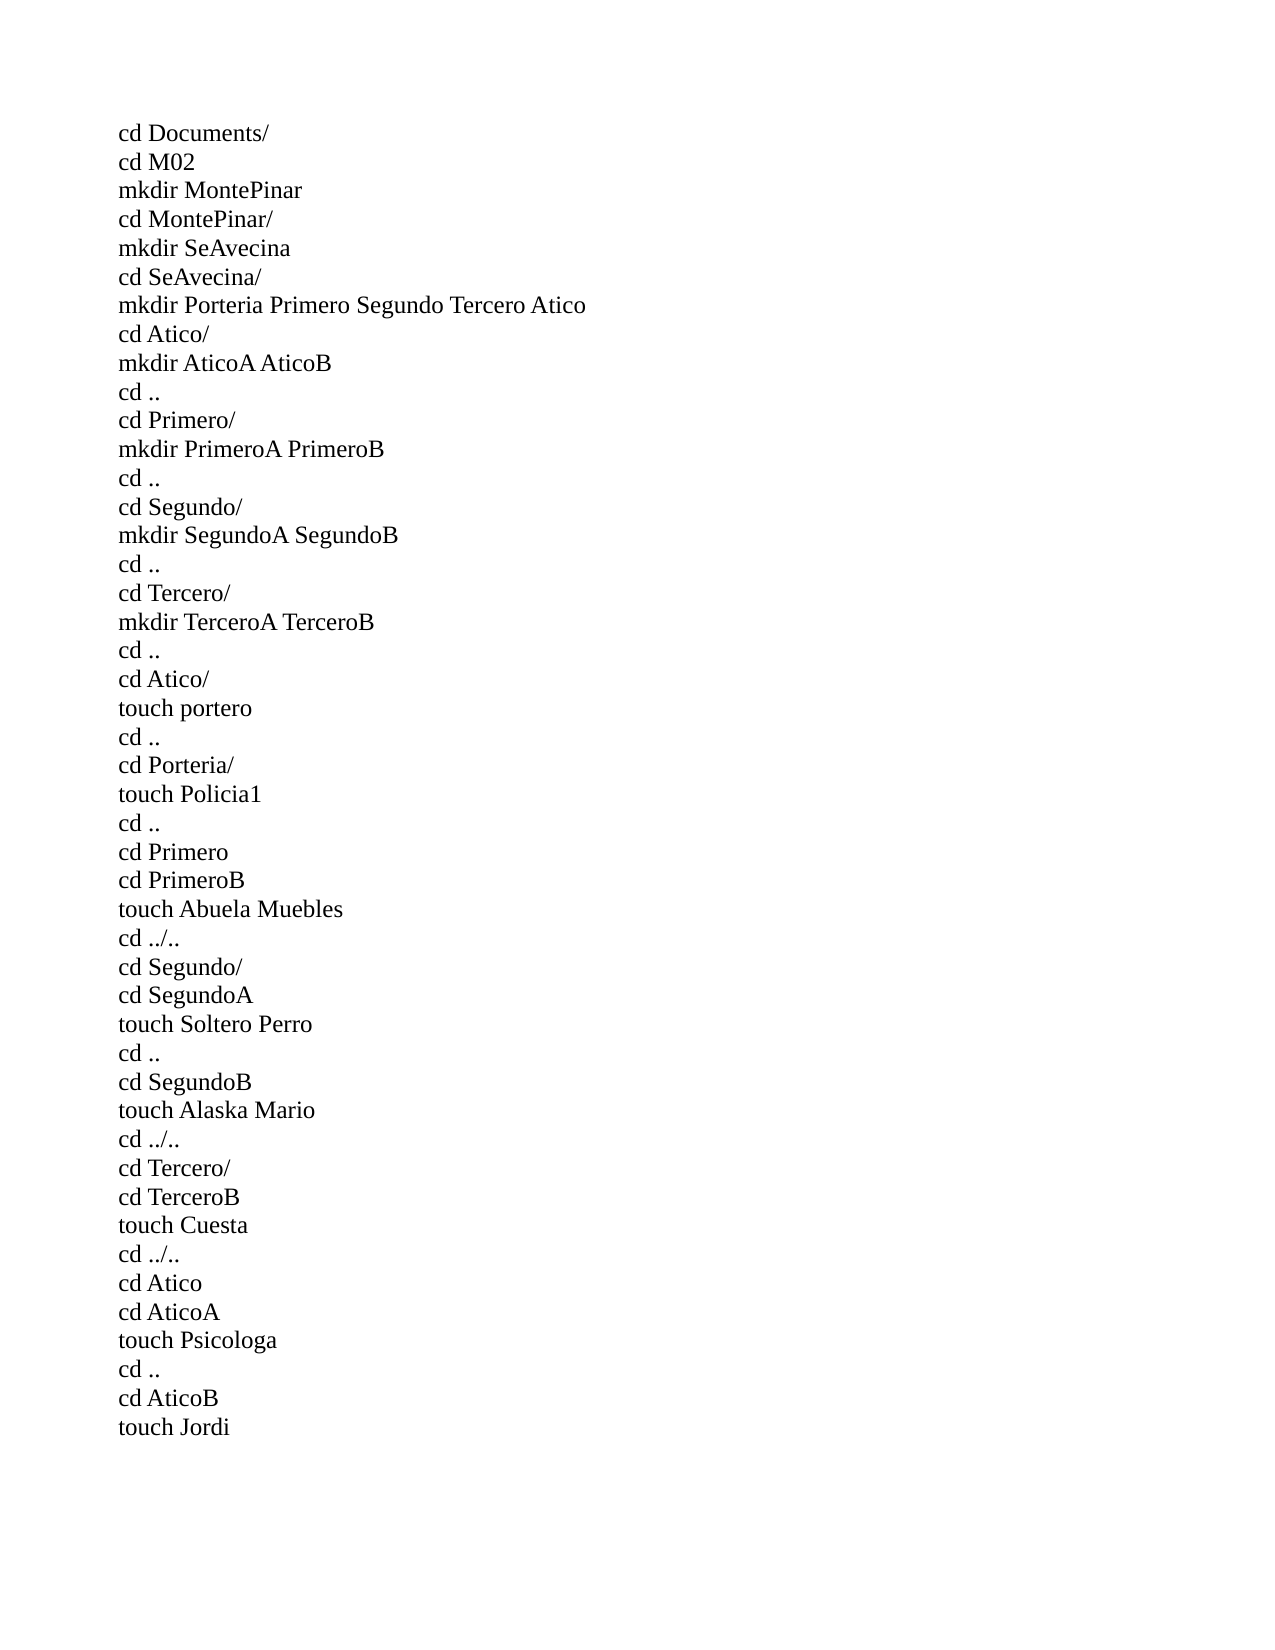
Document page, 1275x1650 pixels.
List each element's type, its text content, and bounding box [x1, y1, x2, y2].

text cd AticoB [118, 1383, 1157, 1412]
text mkdir SeAvecina [118, 233, 1157, 262]
text cd Tercero/ [118, 578, 1157, 607]
text touch Cuesta [118, 1211, 1157, 1239]
text cd .. [118, 377, 1157, 406]
text cd Atico [118, 1268, 1157, 1297]
text cd SeAvecina/ [118, 262, 1157, 291]
text cd Tercero/ [118, 1153, 1157, 1182]
text cd M02 [118, 147, 1157, 176]
text cd .. [118, 1354, 1157, 1383]
text cd .. [118, 549, 1157, 578]
text touch Policia1 [118, 779, 1157, 808]
text cd MontePinar/ [118, 204, 1157, 233]
text touch Jordi [118, 1412, 1157, 1441]
text touch Psicologa [118, 1326, 1157, 1354]
text cd Documents/ [118, 118, 1157, 147]
text cd Atico/ [118, 319, 1157, 348]
text mkdir AticoA AticoB [118, 348, 1157, 377]
text cd .. [118, 1038, 1157, 1067]
text touch Abuela Muebles [118, 894, 1157, 923]
text cd .. [118, 636, 1157, 664]
text cd ../.. [118, 1239, 1157, 1268]
text cd TerceroB [118, 1182, 1157, 1211]
text mkdir Porteria Primero Segundo Tercero Atico [118, 291, 1157, 319]
text touch Soltero Perro [118, 1009, 1157, 1038]
text cd ../.. [118, 1124, 1157, 1153]
text cd .. [118, 808, 1157, 837]
text cd Porteria/ [118, 751, 1157, 779]
text cd Primero [118, 837, 1157, 866]
text cd SegundoA [118, 981, 1157, 1009]
text touch Alaska Mario [118, 1096, 1157, 1124]
text cd Segundo/ [118, 952, 1157, 981]
text cd Segundo/ [118, 492, 1157, 521]
text cd ../.. [118, 923, 1157, 952]
text touch portero [118, 693, 1157, 722]
text cd PrimeroB [118, 866, 1157, 894]
text mkdir MontePinar [118, 176, 1157, 204]
text cd Atico/ [118, 664, 1157, 693]
text mkdir SegundoA SegundoB [118, 521, 1157, 549]
text mkdir TerceroA TerceroB [118, 607, 1157, 636]
text cd SegundoB [118, 1067, 1157, 1096]
text cd .. [118, 463, 1157, 492]
text cd Primero/ [118, 406, 1157, 434]
text cd AticoA [118, 1297, 1157, 1326]
text cd .. [118, 722, 1157, 751]
text mkdir PrimeroA PrimeroB [118, 434, 1157, 463]
